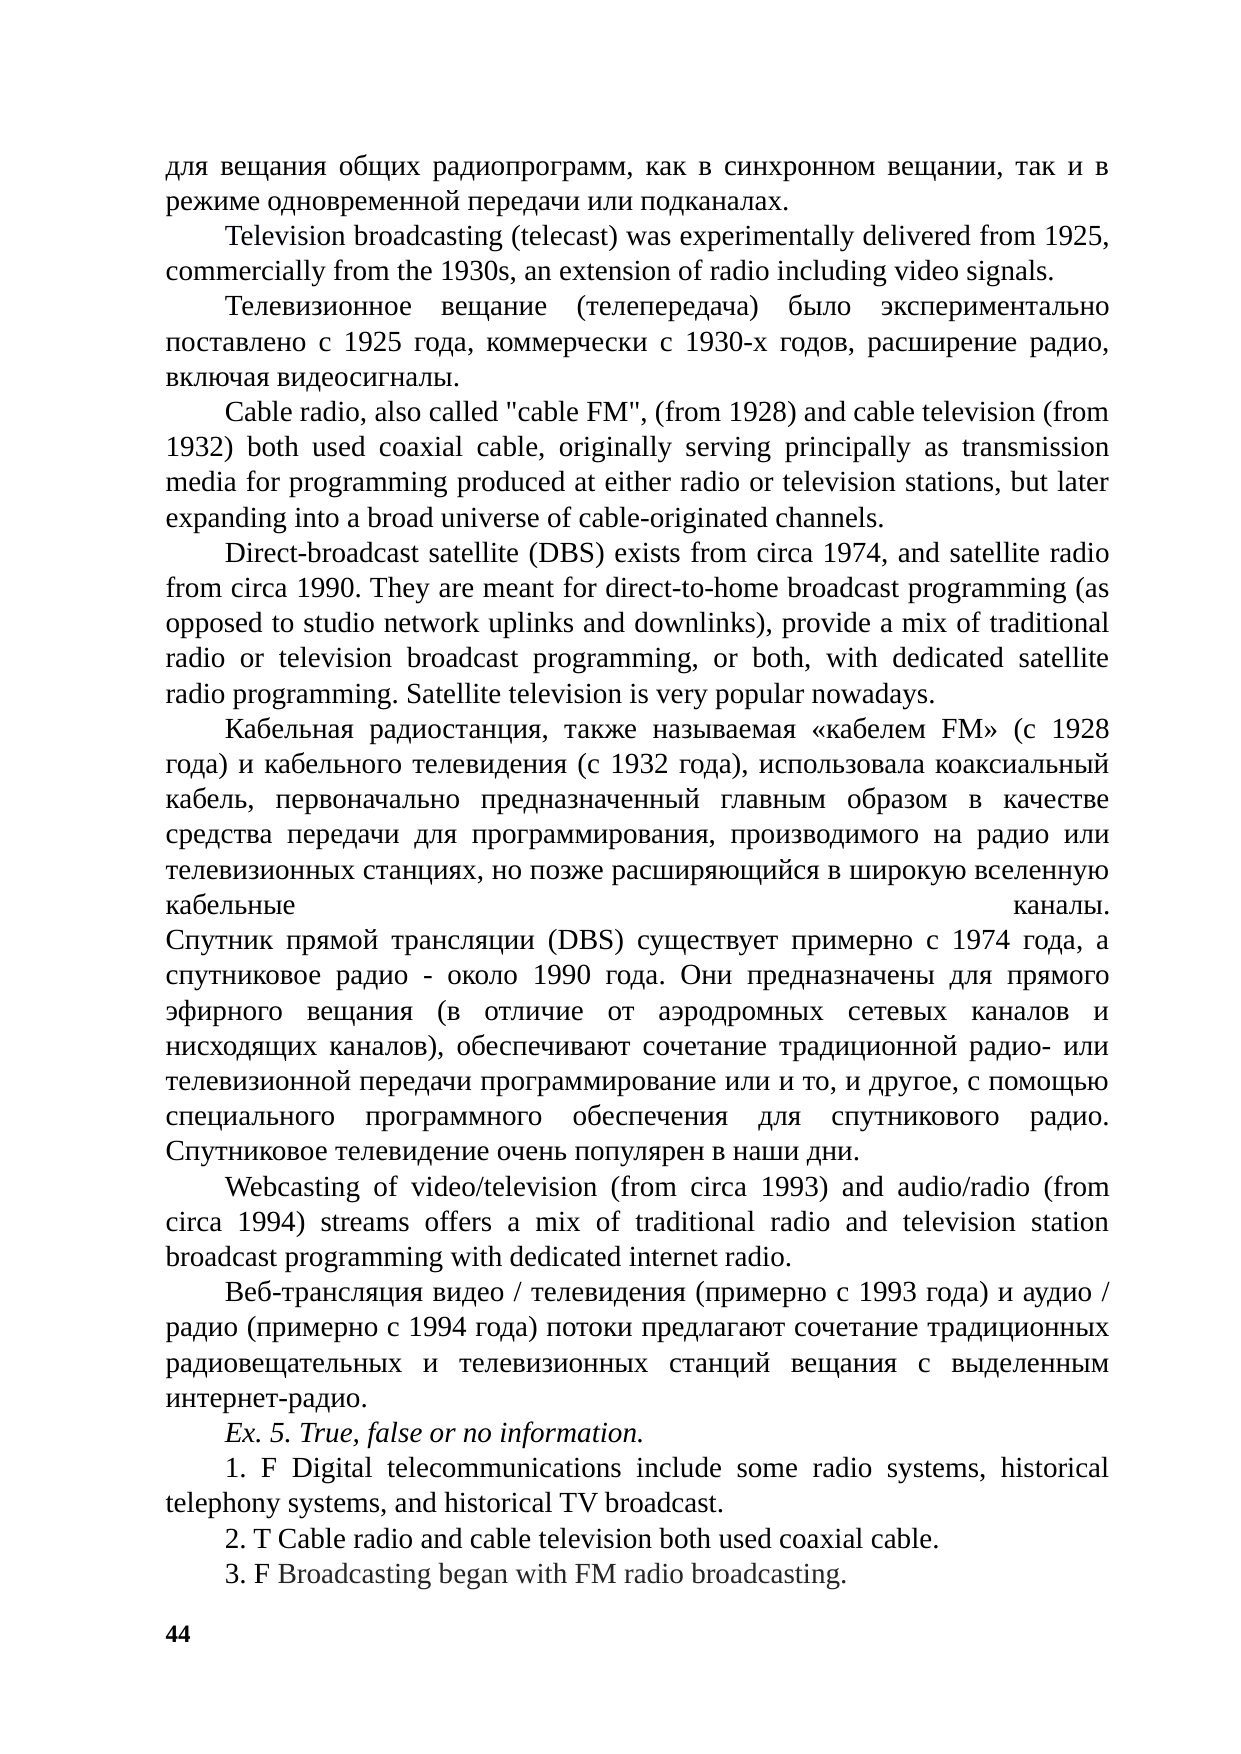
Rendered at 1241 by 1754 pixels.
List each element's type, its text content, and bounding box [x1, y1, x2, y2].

text Direct-broadcast satellite (DBS) exists from circa 1974, and satellite radio from circa 1990. They are meant for direct-to-home broadcast programming (as opposed to studio network uplinks and downlinks), provide a mix of traditional radio or television broadcast programming, or both, with dedicated satellite radio programming. Satellite television is very popular nowadays. [165, 535, 1110, 709]
text 2. T Cable radio and cable television both used coaxial cable. [165, 1521, 1110, 1554]
text 1. F Digital telecommunications include some radio systems, historical telephony systems, and historical TV broadcast. [165, 1450, 1110, 1519]
text Веб-трансляция видео / телевидения (примерно с 1993 года) и аудио / радио (примерно с 1994 года) потоки предлагают сочетание традиционных радиовещательных и телевизионных станций вещания с выделенным интернет-радио. [165, 1274, 1110, 1413]
text Television broadcasting (telecast) was experimentally delivered from 1925, commercially from the 1930s, an extension of radio including video signals. [165, 218, 1110, 287]
text 3. F Broadcasting began with FM radio broadcasting. [165, 1556, 1110, 1589]
text Ex. 5. True, false or no information. [165, 1415, 1110, 1449]
text Телевизионное вещание (телепередача) было экспериментально поставлено с 1925 года, коммерчески с 1930-х годов, расширение радио, включая видеосигналы. [165, 288, 1110, 392]
text для вещания общих радиопрограмм, как в синхронном вещании, так и в режиме одновременной передачи или подканалах. [165, 148, 1110, 216]
text Cable radio, also called "cable FM", (from 1928) and cable television (from 1932) both used coaxial cable, originally serving principally as transmission media for programming produced at either radio or television stations, but later expanding into a broad universe of cable-originated channels. [165, 394, 1110, 533]
text Webcasting of video/television (from circa 1993) and audio/radio (from circa 1994) streams offers a mix of traditional radio and television station broadcast programming with dedicated internet radio. [165, 1169, 1110, 1273]
text Кабельная радиостанция, также называемая «кабелем FM» (с 1928 года) и кабельного телевидения (с 1932 года), использовала коаксиальный кабель, первоначально предназначенный главным образом в качестве средства передачи для программирования, производимого на радио или телевизионных станциях, но позже расширяющийся в широкую вселенную кабельные каналы. Спутник прямой трансляции (DBS) существует примерно с 1974 года, а спутниковое радио - около 1990 года. Они предназначены для прямого эфирного вещания (в отличие от аэродромных сетевых каналов и нисходящих каналов), обеспечивают сочетание традиционной радио- или телевизионной передачи программирование или и то, и другое, с помощью специального программного обеспечения для спутникового радио. Спутниковое телевидение очень популярен в наши дни. [165, 711, 1110, 1167]
